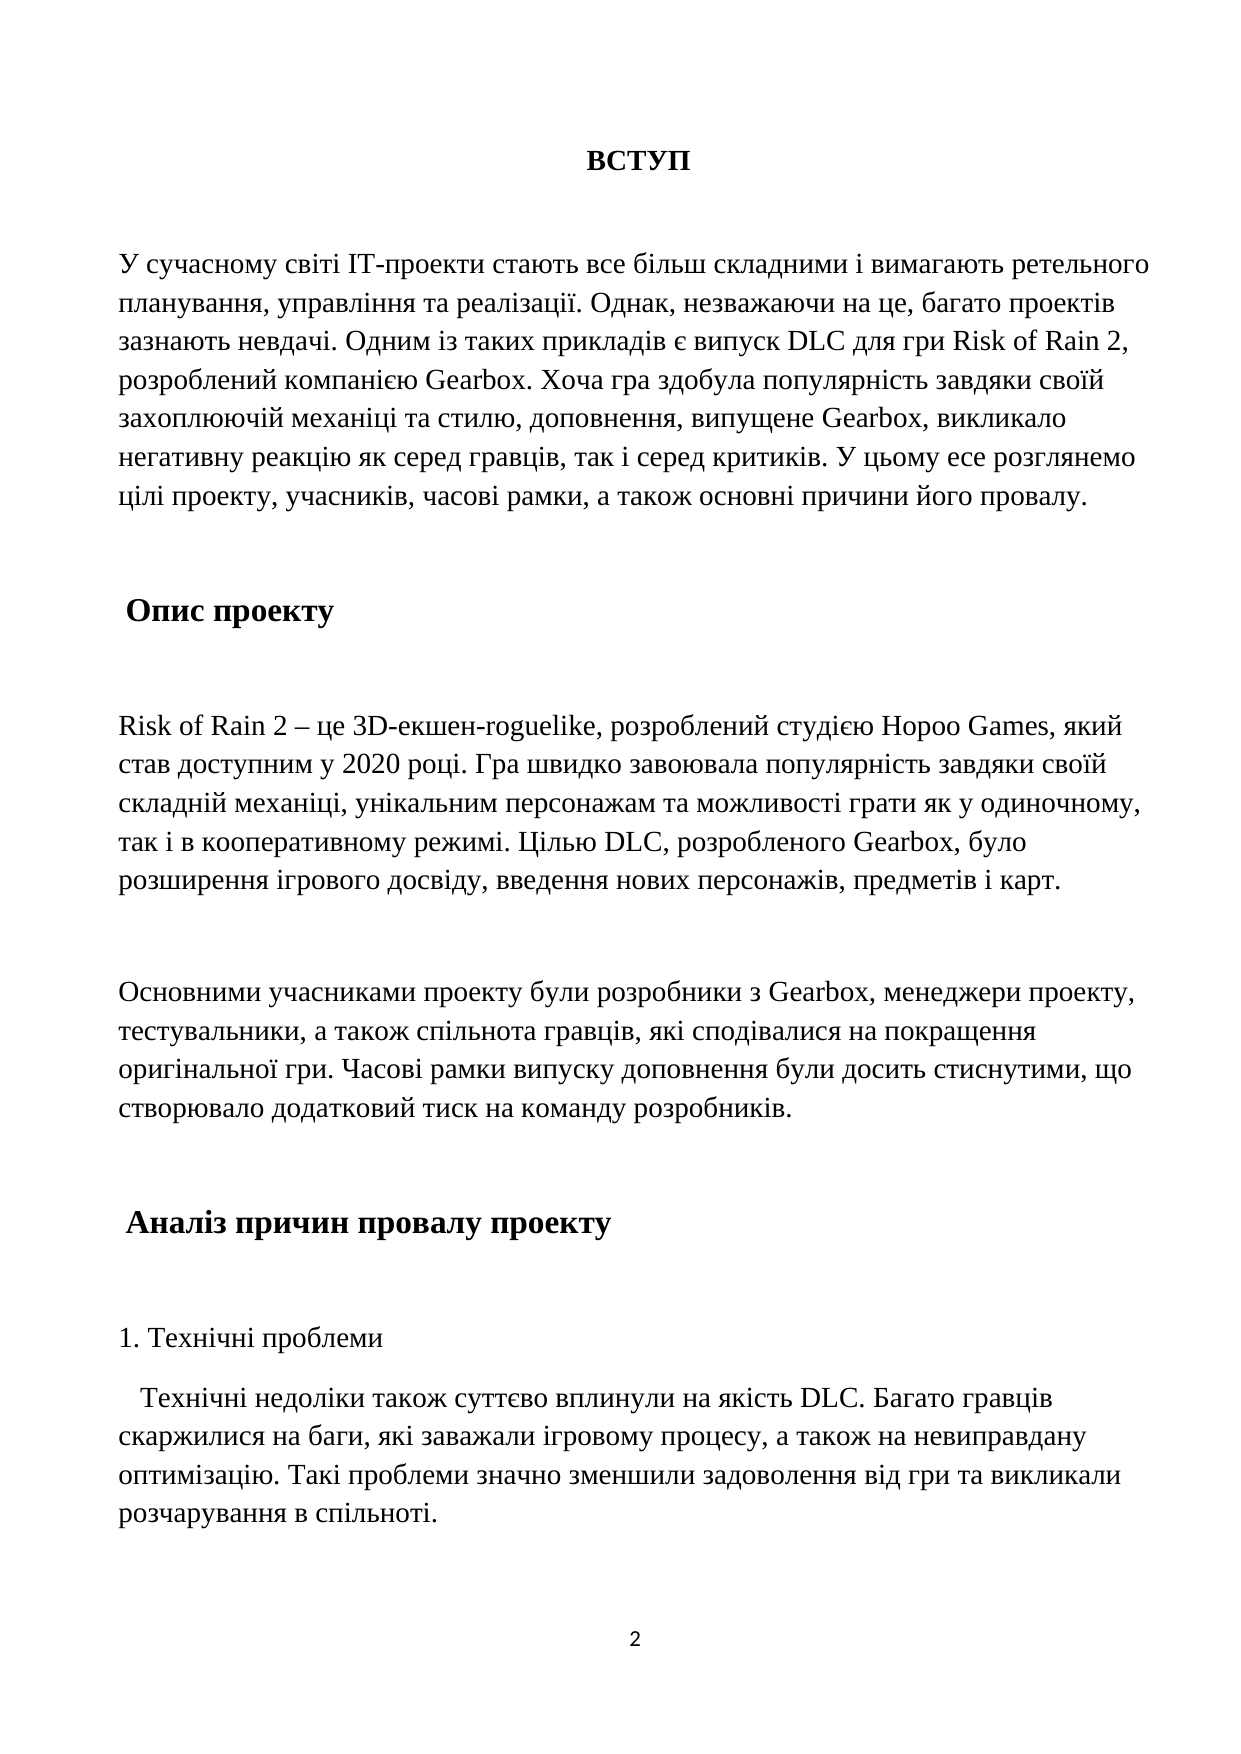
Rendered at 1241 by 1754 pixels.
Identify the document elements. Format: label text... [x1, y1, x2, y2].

text Опис проекту [118, 590, 1152, 628]
text Аналіз причин провалу проекту [118, 1203, 1152, 1241]
text У сучасному світі ІТ-проекти стають все більш складними і вимагають ретельного планування, управління та реалізації. Однак, незважаючи на це, багато проектів зазнають невдачі. Одним із таких прикладів є випуск DLC для гри Risk of Rain 2, розроблений компанією Gearbox. Хоча гра здобула популярність завдяки своїй захоплюючій механіці та стилю, доповнення, випущене Gearbox, викликало негативну реакцію як серед гравців, так і серед критиків. У цьому есе розглянемо цілі проекту, учасників, часові рамки, а також основні причини його провалу. [118, 246, 1152, 511]
text Технічні недоліки також суттєво вплинули на якість DLC. Багато гравців скаржилися на баги, які заважали ігровому процесу, а також на невиправдану оптимізацію. Такі проблеми значно зменшили задоволення від гри та викликали розчарування в спільноті. [118, 1380, 1152, 1529]
text 1. Технічні проблеми [118, 1321, 1152, 1354]
subtitle Вступ [118, 143, 1152, 177]
text Risk of Rain 2 – це 3D-екшен-roguelike, розроблений студією Hopoo Games, який став доступним у 2020 році. Гра швидко завоювала популярність завдяки своїй складній механіці, унікальним персонажам та можливості грати як у одиночному, так і в кооперативному режимі. Цілью DLC, розробленого Gearbox, було розширення ігрового досвіду, введення нових персонажів, предметів і карт. [118, 708, 1152, 896]
text Основними учасниками проекту були розробники з Gearbox, менеджери проекту, тестувальники, а також спільнота гравців, які сподівалися на покращення оригінальної гри. Часові рамки випуску доповнення були досить стиснутими, що створювало додатковий тиск на команду розробників. [118, 974, 1152, 1124]
